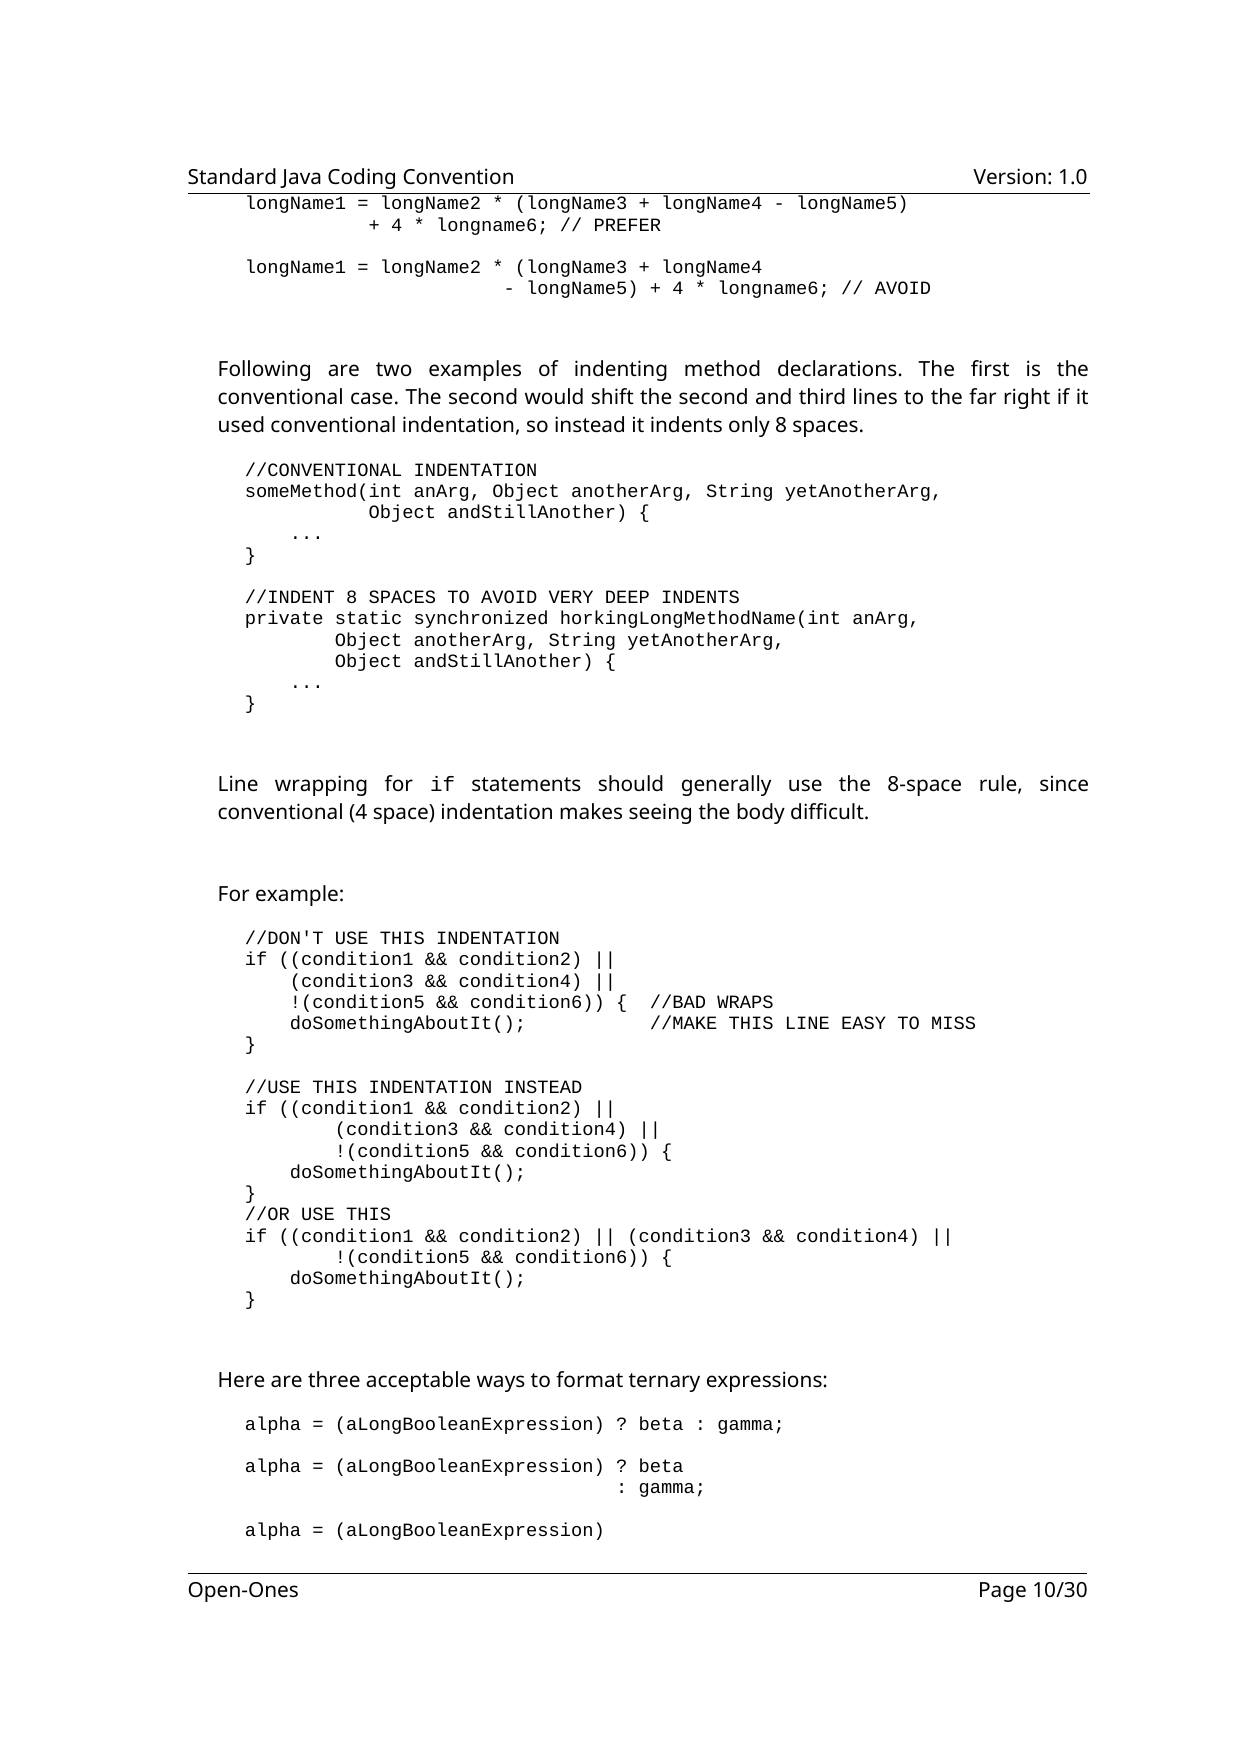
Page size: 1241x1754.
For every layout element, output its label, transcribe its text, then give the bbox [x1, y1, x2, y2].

text } [244, 1184, 1053, 1205]
text Line wrapping for if statements should generally use the 8-space rule, since conventional (4 space) indentation makes seeing the body difficult. [217, 769, 1090, 826]
text doSomethingAboutIt(); [244, 1163, 1053, 1184]
text alpha = (aLongBooleanExpression) ? beta : gamma; [244, 1414, 1053, 1436]
text if ((condition1 && condition2) || [244, 950, 1053, 971]
text + 4 * longname6; // PREFER [244, 215, 1053, 237]
text longName1 = longName2 * (longName3 + longName4 [244, 258, 1053, 279]
text !(condition5 && condition6)) { [244, 1248, 1053, 1269]
text For example: [217, 879, 1090, 908]
text if ((condition1 && condition2) || (condition3 && condition4) || [244, 1226, 1053, 1248]
text //DON'T USE THIS INDENTATION [244, 929, 1053, 950]
text doSomethingAboutIt(); //MAKE THIS LINE EASY TO MISS [244, 1014, 1053, 1035]
text !(condition5 && condition6)) { //BAD WRAPS [244, 993, 1053, 1014]
text //INDENT 8 SPACES TO AVOID VERY DEEP INDENTS [244, 588, 1053, 609]
text } [244, 545, 1053, 567]
text longName1 = longName2 * (longName3 + longName4 - longName5) [244, 194, 1053, 215]
text Object andStillAnother) { [244, 652, 1053, 673]
text if ((condition1 && condition2) || [244, 1099, 1053, 1120]
text ... [244, 524, 1053, 545]
text - longName5) + 4 * longname6; // AVOID [244, 279, 1053, 300]
text alpha = (aLongBooleanExpression) ? beta [244, 1457, 1053, 1478]
text ... [244, 673, 1053, 694]
text alpha = (aLongBooleanExpression) [244, 1521, 1053, 1542]
text Object anotherArg, String yetAnotherArg, [244, 630, 1053, 652]
text //OR USE THIS [244, 1205, 1053, 1226]
text //CONVENTIONAL INDENTATION [244, 460, 1053, 482]
text private static synchronized horkingLongMethodName(int anArg, [244, 609, 1053, 630]
text } [244, 694, 1053, 715]
text Object andStillAnother) { [244, 503, 1053, 524]
text } [244, 1035, 1053, 1056]
text doSomethingAboutIt(); [244, 1269, 1053, 1290]
text } [244, 1290, 1053, 1311]
text //USE THIS INDENTATION INSTEAD [244, 1078, 1053, 1099]
text (condition3 && condition4) || [244, 971, 1053, 993]
text : gamma; [244, 1478, 1053, 1499]
text someMethod(int anArg, Object anotherArg, String yetAnotherArg, [244, 482, 1053, 503]
text !(condition5 && condition6)) { [244, 1141, 1053, 1163]
text Here are three acceptable ways to format ternary expressions: [217, 1365, 1090, 1393]
text Following are two examples of indenting method declarations. The first is the conventional case. The second would shift the second and third lines to the far right if it used conventional indentation, so instead it indents only 8 spaces. [217, 354, 1090, 439]
text (condition3 && condition4) || [244, 1120, 1053, 1141]
